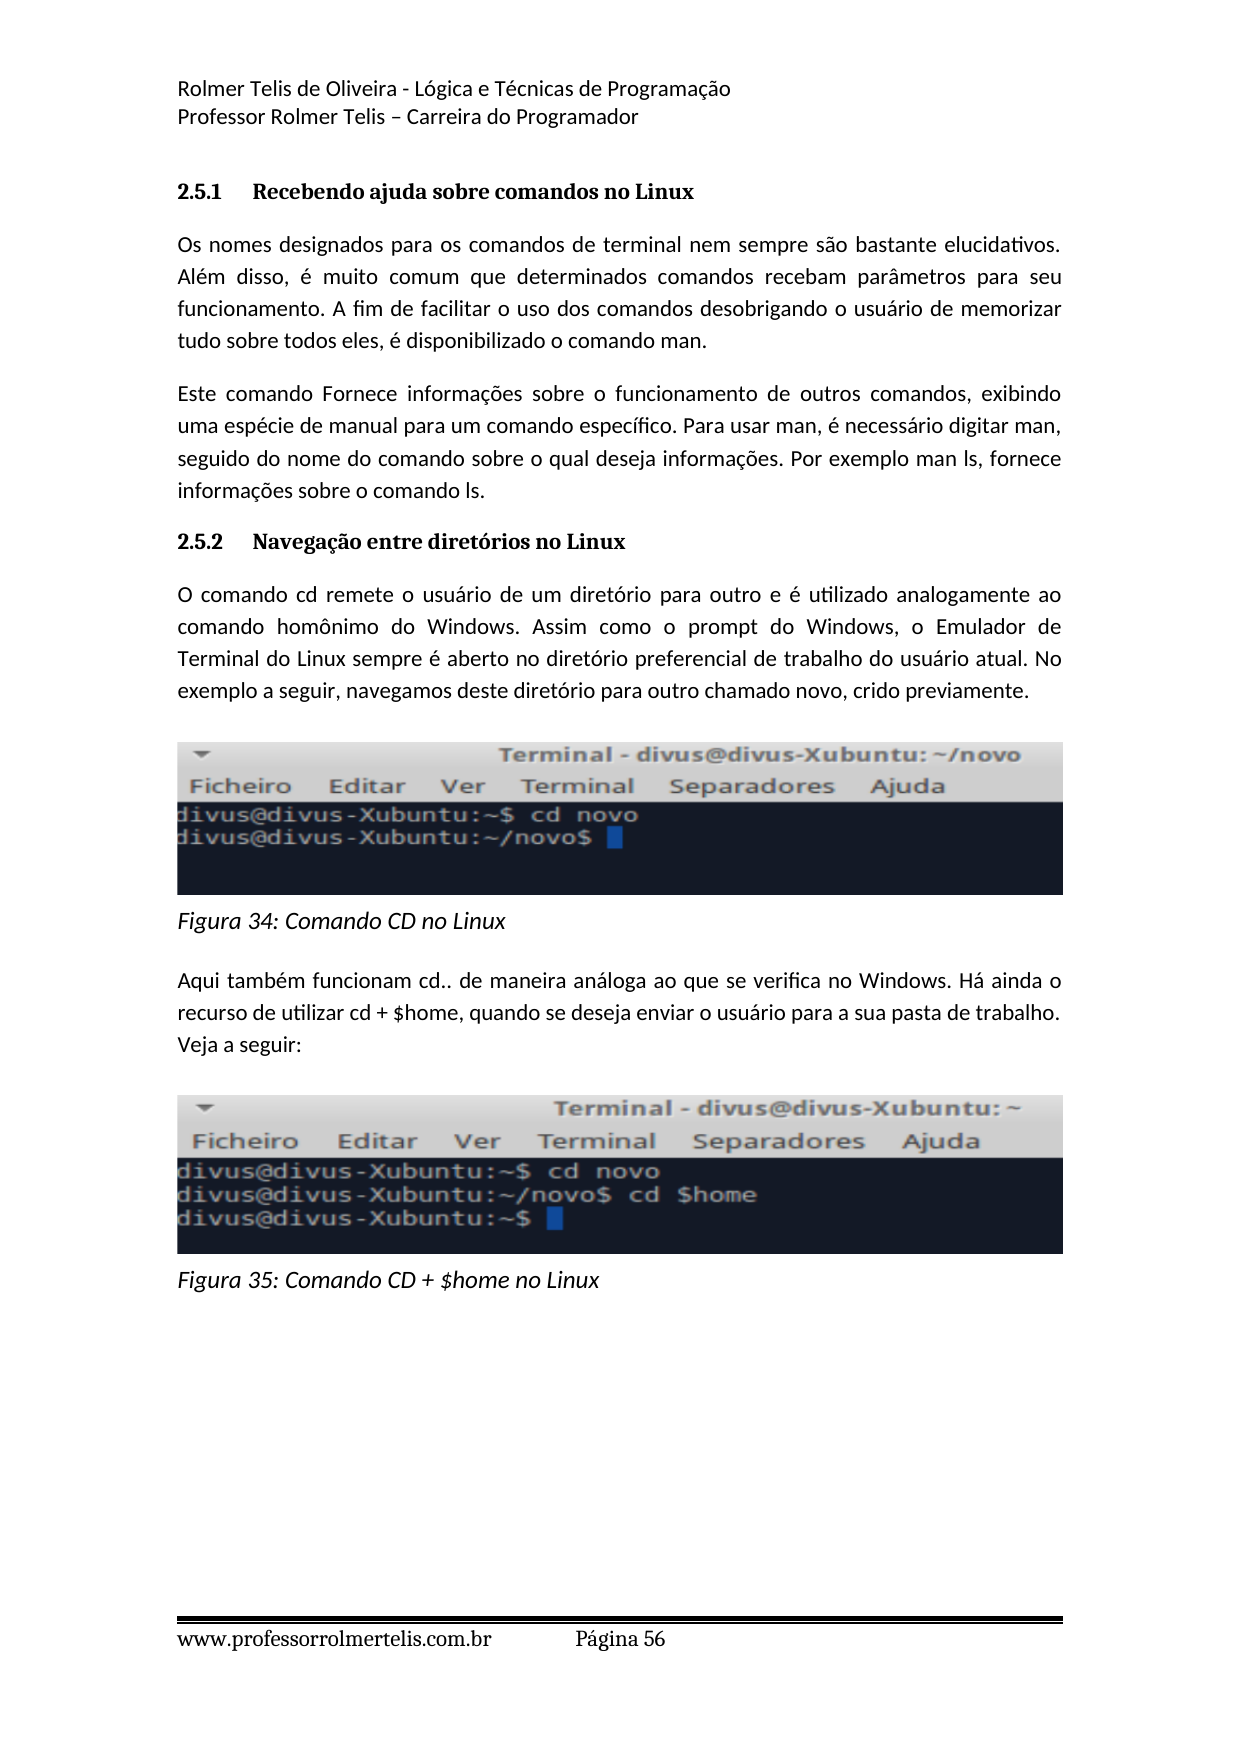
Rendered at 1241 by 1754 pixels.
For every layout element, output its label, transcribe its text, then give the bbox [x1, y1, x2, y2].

text Este comando Fornece informações sobre o funcionamento de outros comandos, exibindo uma espécie de manual para um comando específico. Para usar man, é necessário digitar man, seguido do nome do comando sobre o qual deseja informações. Por exemplo man ls, fornece informações sobre o comando ls. [177, 379, 1063, 504]
subtitle Navegação entre diretórios no Linux [177, 529, 1063, 555]
text Aqui também funcionam cd.. de maneira análoga ao que se verifica no Windows. Há ainda o recurso de utilizar cd + $home, quando se deseja enviar o usuário para a sua pasta de trabalho. Veja a seguir: [177, 936, 1063, 1058]
text O comando cd remete o usuário de um diretório para outro e é utilizado analogamente ao comando homônimo do Windows. Assim como o prompt do Windows, o Emulador de Terminal do Linux sempre é aberto no diretório preferencial de trabalho do usuário atual. No exemplo a seguir, navegamos deste diretório para outro chamado novo, crido previamente. [177, 580, 1063, 704]
text Figura 35: Comando CD + $home no Linux [177, 1254, 1063, 1295]
subtitle Recebendo ajuda sobre comandos no Linux [177, 179, 1063, 205]
text Figura 34: Comando CD no Linux [177, 895, 1063, 936]
text Os nomes designados para os comandos de terminal nem sempre são bastante elucidativos. Além disso, é muito comum que determinados comandos recebam parâmetros para seu funcionamento. A fim de facilitar o uso dos comandos desobrigando o usuário de memorizar tudo sobre todos eles, é disponibilizado o comando man. [177, 230, 1063, 354]
picture [177, 742, 1063, 895]
text [177, 729, 1063, 742]
picture [177, 1095, 1063, 1254]
